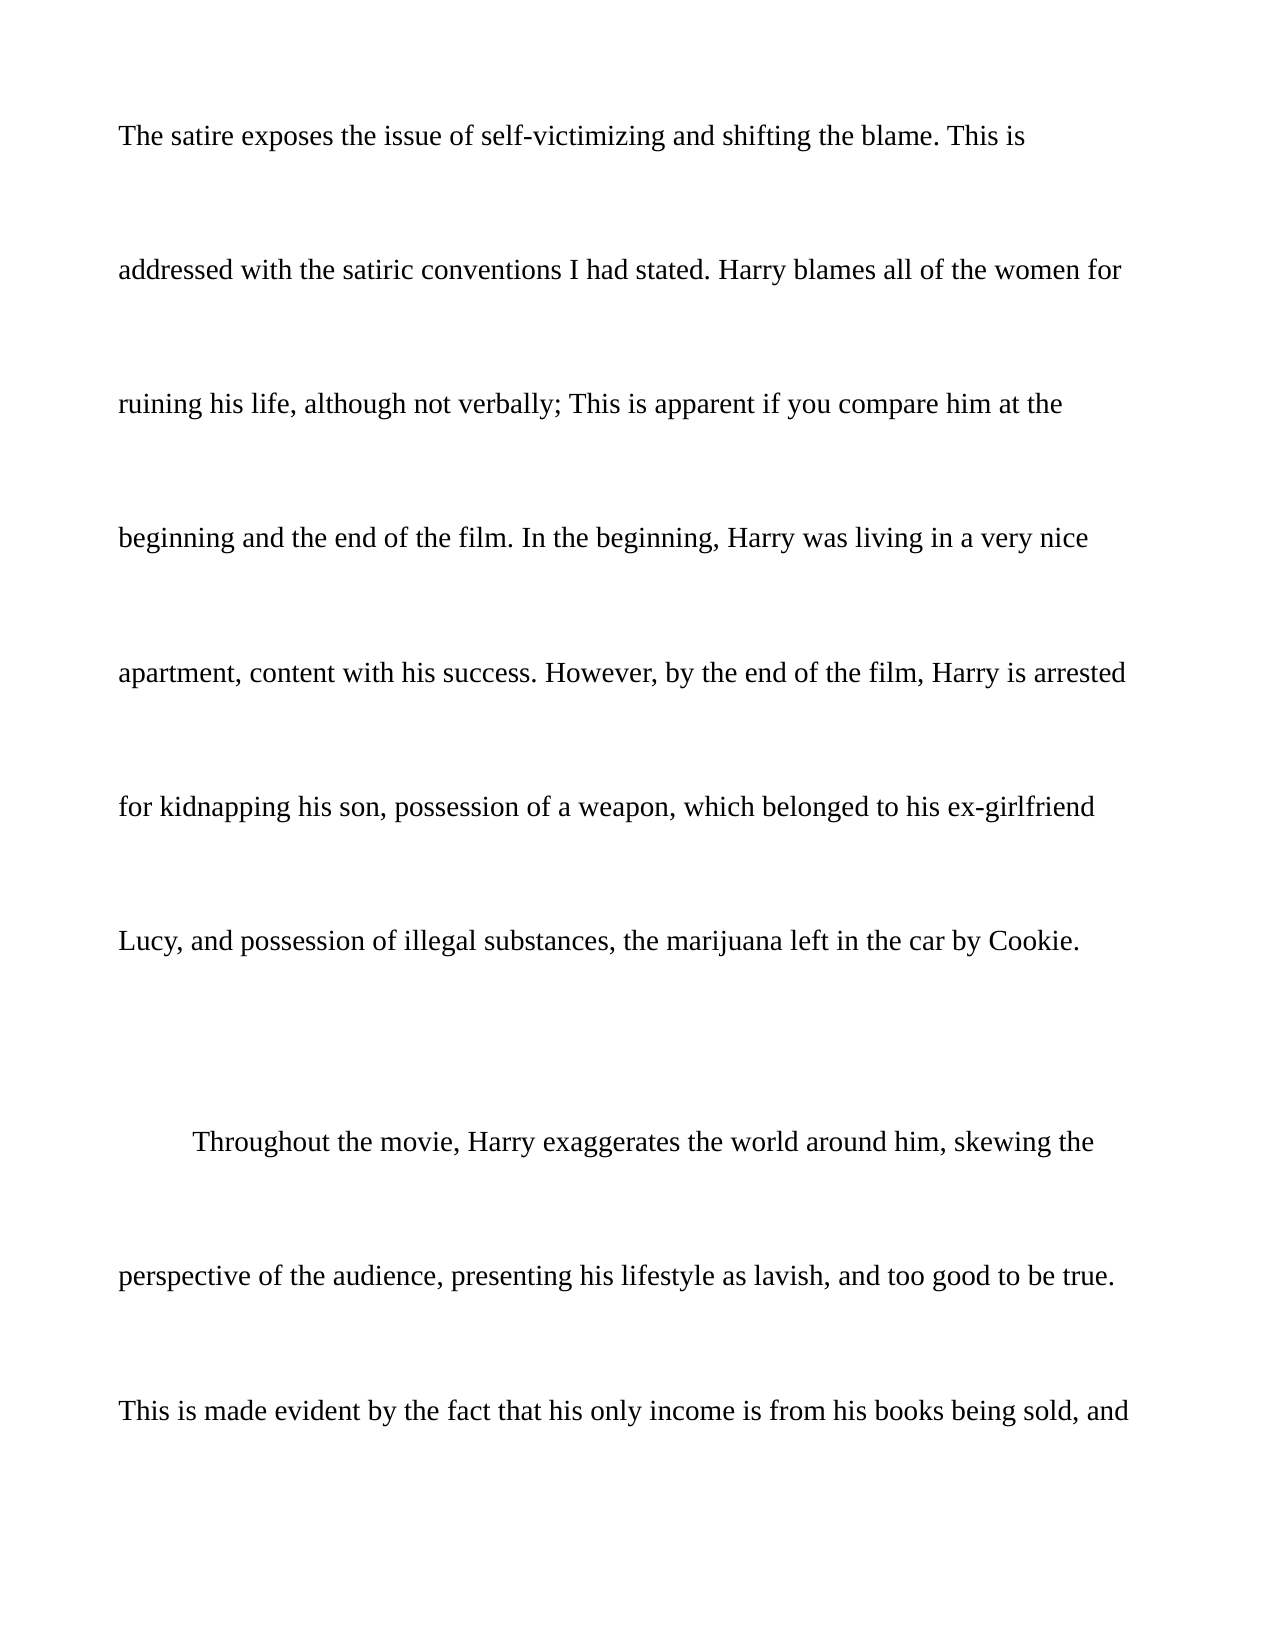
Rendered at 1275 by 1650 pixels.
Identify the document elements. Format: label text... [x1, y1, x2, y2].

text This is made evident by the fact that his only income is from his books being sold, and [118, 1393, 1157, 1426]
text addressed with the satiric conventions I had stated. Harry blames all of the women for [118, 252, 1157, 286]
text perspective of the audience, presenting his lifestyle as lavish, and too good to be true. [118, 1258, 1157, 1292]
text beginning and the end of the film. In the beginning, Harry was living in a very nice [118, 521, 1157, 554]
text for kidnapping his son, possession of a weapon, which belonged to his ex-girlfriend [118, 789, 1157, 822]
text Throughout the movie, Harry exaggerates the world around him, skewing the [118, 1124, 1157, 1158]
text ruining his life, although not verbally; This is apparent if you compare him at the [118, 386, 1157, 420]
text apartment, content with his success. However, by the end of the film, Harry is arrested [118, 655, 1157, 688]
text Lucy, and possession of illegal substances, the marijuana left in the car by Cookie. [118, 923, 1157, 957]
text The satire exposes the issue of self-victimizing and shifting the blame. This is [118, 118, 1157, 152]
